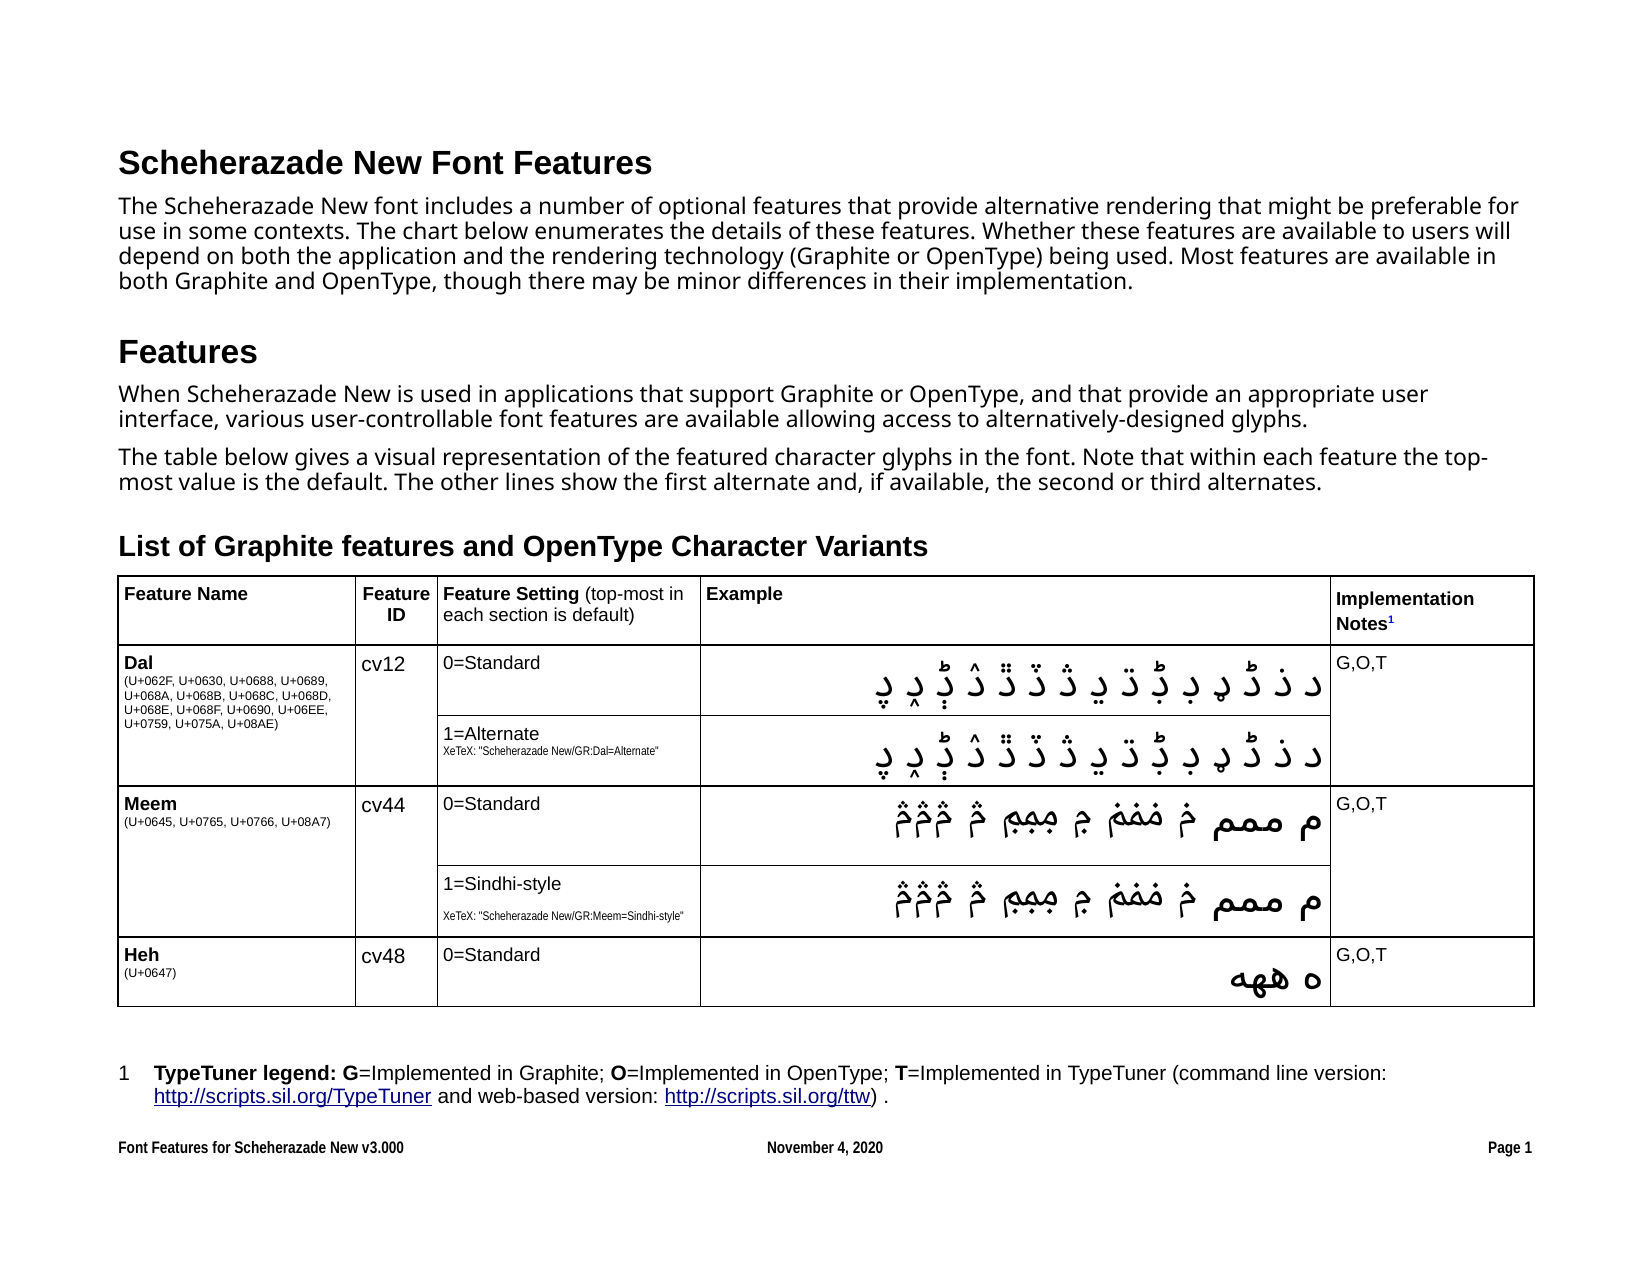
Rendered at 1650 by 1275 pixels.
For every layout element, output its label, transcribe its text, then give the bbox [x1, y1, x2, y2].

text The table below gives a visual representation of the featured character glyphs in the font. Note that within each feature the top-most value is the default. The other lines show the first alternate and, if available, the second or third alternates. [118, 445, 1532, 495]
table_cell 1=Alternate XeTeX: "Scheherazade New/GR:Dal=Alternate" [438, 716, 700, 785]
table_header Feature Setting (top-most in each section is default) [438, 577, 700, 644]
table_cell Heh (U+0647) [119, 938, 355, 1006]
subtitle Scheherazade New Font Features [118, 143, 1532, 182]
table_cell 0=Standard [438, 646, 700, 715]
table_header Implementation Notes [1331, 577, 1533, 644]
text When Scheherazade New is used in applications that support Graphite or OpenType, and that provide an appropriate user interface, various user-controllable font features are available allowing access to alternatively-designed glyphs. [118, 383, 1532, 433]
table_cell cv48 [356, 938, 437, 1006]
table_cell 0=Standard [438, 938, 700, 1006]
table_cell 1=Sindhi-style XeTeX: "Scheherazade New/GR:Meem=Sindhi-style" [438, 866, 700, 936]
table_cell م ممم ݥ ݥݥݥ ݦ ݦݦݦ ࢧ ࢧࢧࢧ [701, 787, 1330, 865]
table_cell Meem (U+0645, U+0765, U+0766, U+08A7) [119, 787, 355, 936]
subtitle Features [118, 332, 1532, 370]
table_cell cv12 [356, 646, 437, 785]
table_cell م ممم ݥ ݥݥݥ ݦ ݦݦݦ ࢧ ࢧࢧࢧ [701, 866, 1330, 936]
table_cell G,O,T [1331, 938, 1533, 1006]
table_cell ه ههه [701, 938, 1330, 1006]
table_cell د ذ ڈ ډ ڊ ڋ ڌ ڍ ڎ ڏ ڐ ۮ ݙ ݚ ࢮ [701, 646, 1330, 715]
table_header Feature ID [356, 577, 437, 644]
subtitle List of Graphite features and OpenType Character Variants [118, 529, 1532, 562]
table_cell cv44 [356, 787, 437, 936]
table_cell 0=Standard [438, 787, 700, 865]
table_cell Dal (U+062F, U+0630, U+0688, U+0689, U+068A, U+068B, U+068C, U+068D, U+068E, U+068F, U+0690, U+06EE, U+0759, U+075A, U+08AE) [119, 646, 355, 785]
table_cell د ذ ڈ ډ ڊ ڋ ڌ ڍ ڎ ڏ ڐ ۮ ݙ ݚ ࢮ [701, 716, 1330, 785]
table_cell G,O,T [1331, 787, 1533, 936]
table_cell G,O,T [1331, 646, 1533, 785]
table_header Feature Name [119, 577, 355, 644]
text The Scheherazade New font includes a number of optional features that provide alternative rendering that might be preferable for use in some contexts. The chart below enumerates the details of these features. Whether these features are available to users will depend on both the application and the rendering technology (Graphite or OpenType) being used. Most features are available in both Graphite and OpenType, though there may be minor differences in their implementation. [118, 194, 1532, 294]
table_header Example [701, 577, 1330, 644]
